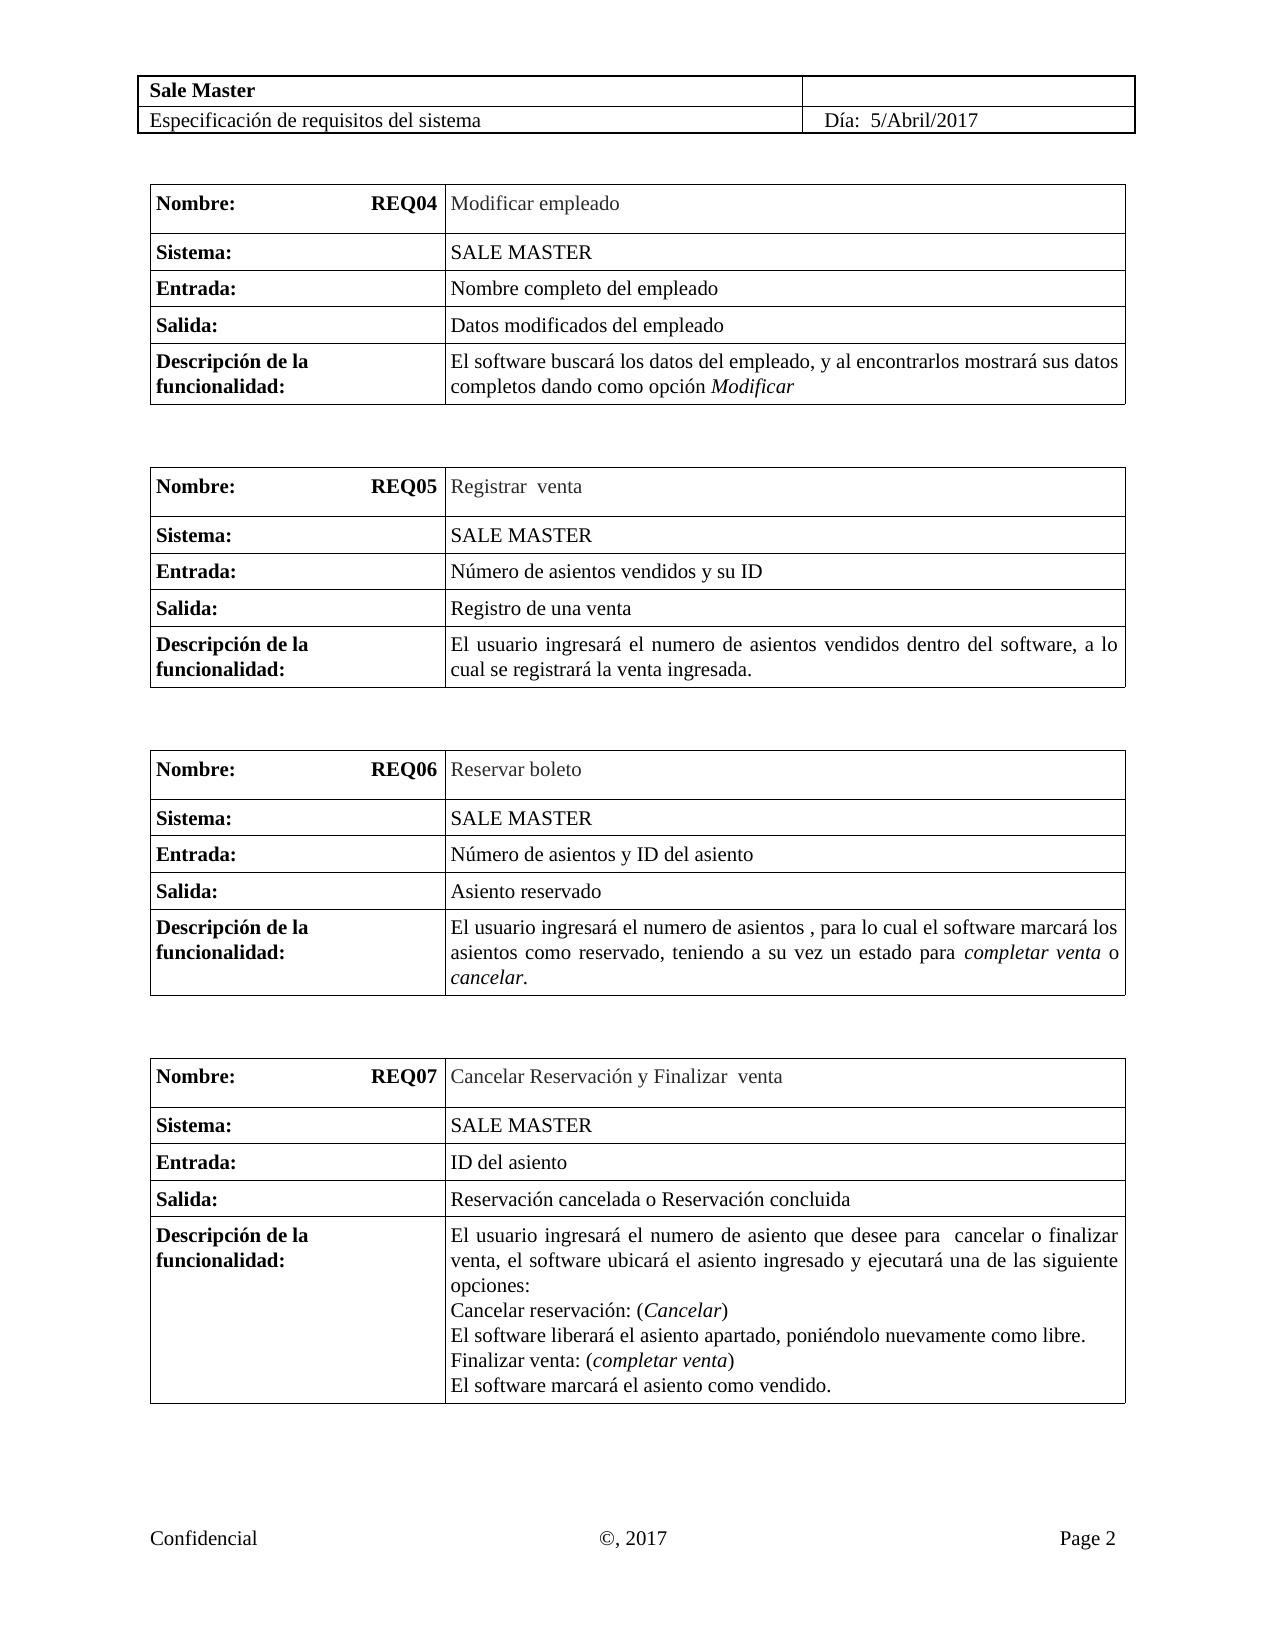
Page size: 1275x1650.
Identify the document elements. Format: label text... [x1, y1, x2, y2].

table_cell Registro de una venta [446, 590, 1125, 626]
table_header Reservar boleto [446, 751, 1125, 799]
table_header Nombre: REQ04 [151, 185, 445, 233]
table_cell Descripción de la funcionalidad: [151, 344, 445, 404]
table_header Cancelar Reservación y Finalizar venta [446, 1059, 1125, 1107]
table_cell Sistema: [151, 1108, 445, 1143]
table_header Modificar empleado [446, 185, 1125, 233]
table_cell Asiento reservado [446, 873, 1125, 908]
table_cell El software buscará los datos del empleado, y al encontrarlos mostrará sus datos completos dando como opción Modificar [446, 344, 1125, 404]
table_cell Sistema: [151, 234, 445, 269]
table_cell El usuario ingresará el numero de asientos vendidos dentro del software, a lo cual se registrará la venta ingresada. [446, 627, 1125, 687]
table_cell Entrada: [151, 554, 445, 589]
table_header Nombre: REQ07 [151, 1059, 445, 1107]
table_cell SALE MASTER [446, 800, 1125, 835]
table_cell ID del asiento [446, 1144, 1125, 1180]
table_cell El usuario ingresará el numero de asientos , para lo cual el software marcará los asientos como reservado, teniendo a su vez un estado para completar venta o cancelar. [446, 910, 1125, 995]
table_cell Entrada: [151, 836, 445, 872]
table_cell Sistema: [151, 517, 445, 552]
table_cell Descripción de la funcionalidad: [151, 910, 445, 995]
table_cell Descripción de la funcionalidad: [151, 627, 445, 687]
table_cell Salida: [151, 873, 445, 908]
table_header Nombre: REQ05 [151, 468, 445, 516]
table_cell Salida: [151, 307, 445, 343]
table_cell SALE MASTER [446, 517, 1125, 552]
table_cell Sistema: [151, 800, 445, 835]
table_cell Entrada: [151, 1144, 445, 1180]
table_cell Salida: [151, 590, 445, 626]
table_header Nombre: REQ06 [151, 751, 445, 799]
table_cell Reservación cancelada o Reservación concluida [446, 1181, 1125, 1216]
table_cell Descripción de la funcionalidad: [151, 1217, 445, 1403]
table_cell Número de asientos vendidos y su ID [446, 554, 1125, 589]
table_cell Salida: [151, 1181, 445, 1216]
table_header Registrar venta [446, 468, 1125, 516]
table_cell Datos modificados del empleado [446, 307, 1125, 343]
table_cell El usuario ingresará el numero de asiento que desee para cancelar o finalizar venta, el software ubicará el asiento ingresado y ejecutará una de las siguiente opciones: Cancelar reservación: (Cancelar) El software liberará el asiento apartado, poniéndolo nuevamente como libre. Finalizar venta: (completar venta) El software marcará el asiento como vendido. [446, 1217, 1125, 1403]
table_cell Número de asientos y ID del asiento [446, 836, 1125, 872]
table_cell SALE MASTER [446, 234, 1125, 269]
table_cell SALE MASTER [446, 1108, 1125, 1143]
table_cell Nombre completo del empleado [446, 271, 1125, 306]
table_cell Entrada: [151, 271, 445, 306]
